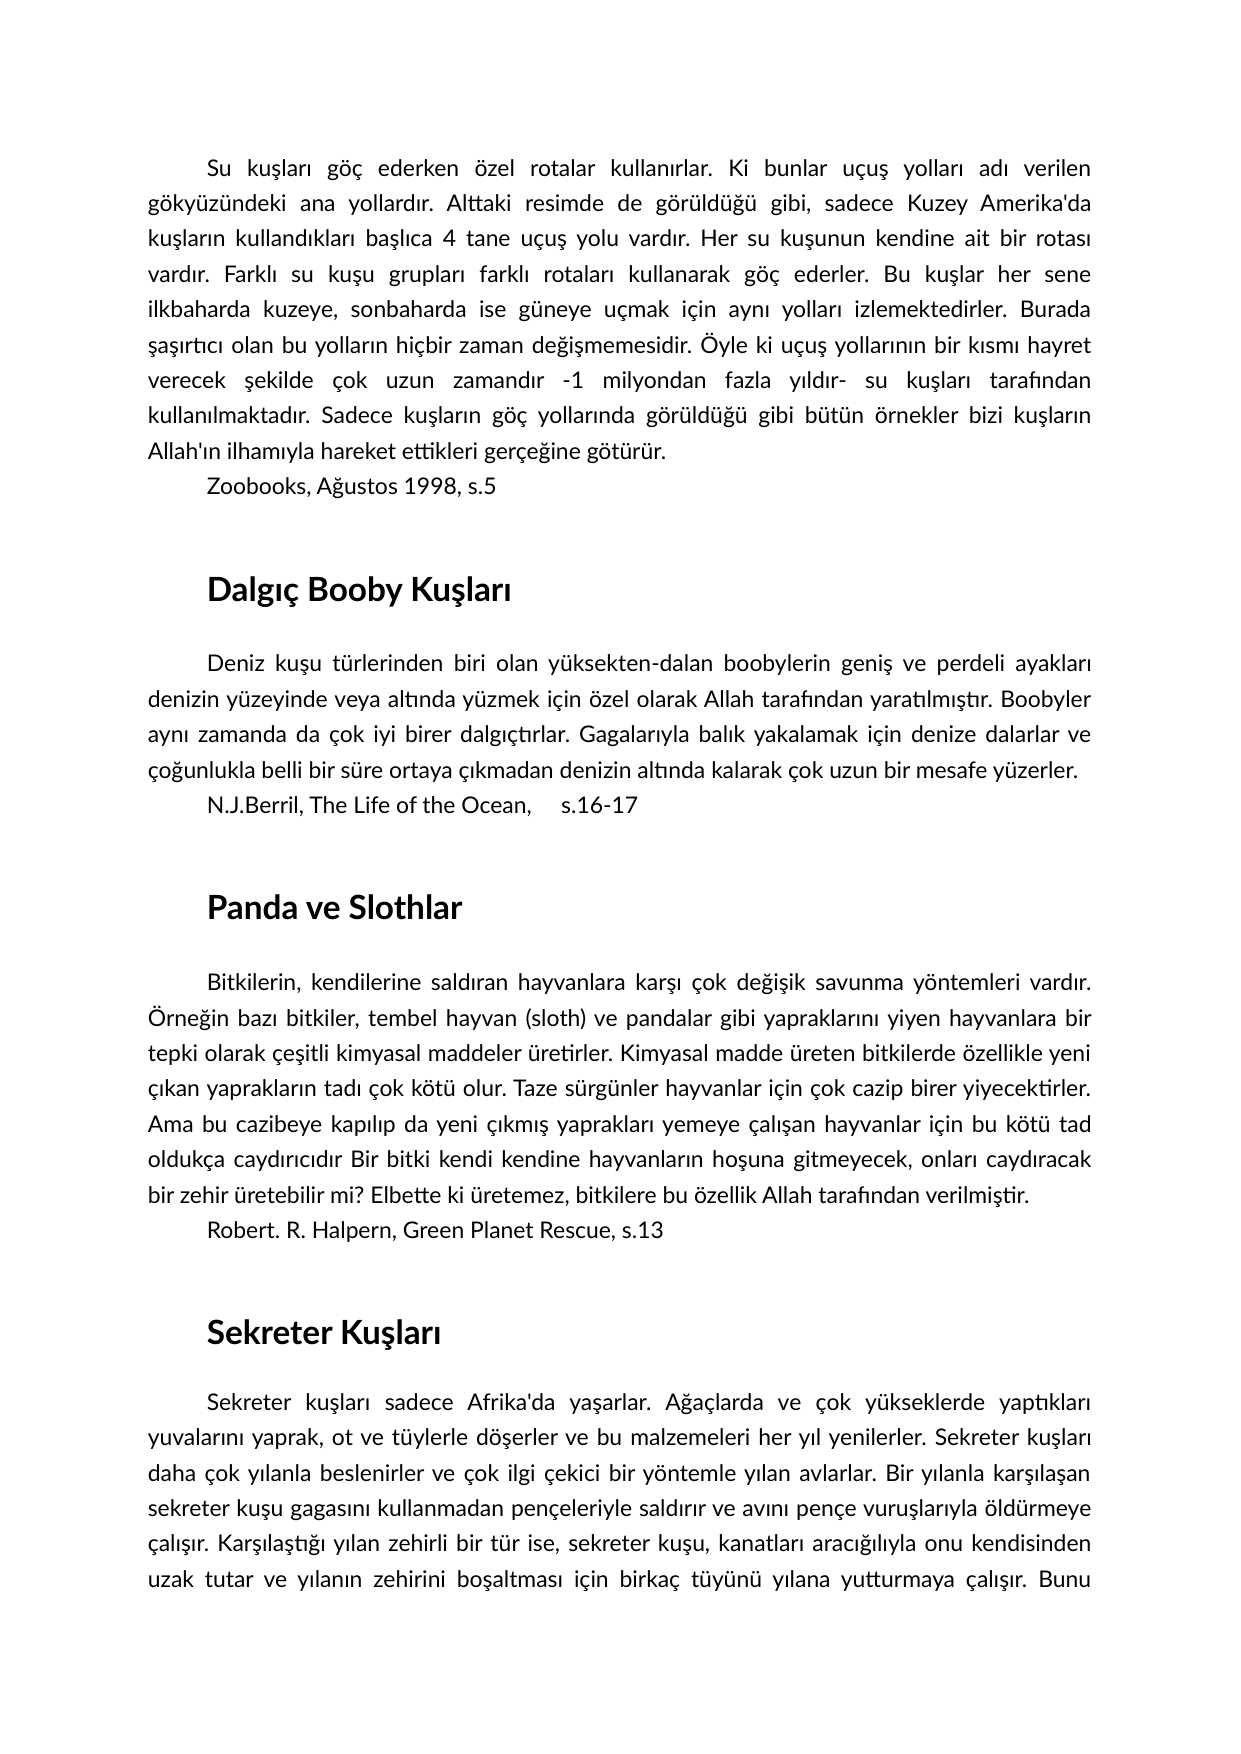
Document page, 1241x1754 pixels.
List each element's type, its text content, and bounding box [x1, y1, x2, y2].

text Su kuşları göç ederken özel rotalar kullanırlar. Ki bunlar uçuş yolları adı verilen gökyüzündeki ana yollardır. Alttaki resimde de görüldüğü gibi, sadece Kuzey Amerika'da kuşların kullandıkları başlıca 4 tane uçuş yolu vardır. Her su kuşunun kendine ait bir rotası vardır. Farklı su kuşu grupları farklı rotaları kullanarak göç ederler. Bu kuşlar her sene ilkbaharda kuzeye, sonbaharda ise güneye uçmak için aynı yolları izlemektedirler. Burada şaşırtıcı olan bu yolların hiçbir zaman değişmemesidir. Öyle ki uçuş yollarının bir kısmı hayret verecek şekilde çok uzun zamandır -1 milyondan fazla yıldır- su kuşları tarafından kullanılmaktadır. Sadece kuşların göç yollarında görüldüğü gibi bütün örnekler bizi kuşların Allah'ın ilhamıyla hareket ettikleri gerçeğine götürür. [148, 148, 1093, 466]
text Zoobooks, Ağustos 1998, s.5 [148, 466, 1093, 502]
text Robert. R. Halpern, Green Planet Rescue, s.13 [148, 1210, 1093, 1246]
subtitle Panda ve Slothlar [148, 891, 1093, 927]
text Sekreter kuşları sadece Afrika'da yaşarlar. Ağaçlarda ve çok yükseklerde yaptıkları yuvalarını yaprak, ot ve tüylerle döşerler ve bu malzemeleri her yıl yenilerler. Sekreter kuşları daha çok yılanla beslenirler ve çok ilgi çekici bir yöntemle yılan avlarlar. Bir yılanla karşılaşan sekreter kuşu gagasını kullanmadan pençeleriyle saldırır ve avını pençe vuruşlarıyla öldürmeye çalışır. Karşılaştığı yılan zehirli bir tür ise, sekreter kuşu, kanatları aracığılıyla onu kendisinden uzak tutar ve yılanın zehirini boşaltması için birkaç tüyünü yılana yutturmaya çalışır. Bunu [148, 1382, 1093, 1594]
text N.J.Berril, The Life of the Ocean, s.16-17 [148, 785, 1093, 821]
subtitle Sekreter Kuşları [148, 1316, 1093, 1352]
text Bitkilerin, kendilerine saldıran hayvanlara karşı çok değişik savunma yöntemleri vardır. Örneğin bazı bitkiler, tembel hayvan (sloth) ve pandalar gibi yapraklarını yiyen hayvanlara bir tepki olarak çeşitli kimyasal maddeler üretirler. Kimyasal madde üreten bitkilerde özellikle yeni çıkan yaprakların tadı çok kötü olur. Taze sürgünler hayvanlar için çok cazip birer yiyecektirler. Ama bu cazibeye kapılıp da yeni çıkmış yaprakları yemeye çalışan hayvanlar için bu kötü tad oldukça caydırıcıdır Bir bitki kendi kendine hayvanların hoşuna gitmeyecek, onları caydıracak bir zehir üretebilir mi? Elbette ki üretemez, bitkilere bu özellik Allah tarafından verilmiştir. [148, 962, 1093, 1210]
text Deniz kuşu türlerinden biri olan yüksekten-dalan boobylerin geniş ve perdeli ayakları denizin yüzeyinde veya altında yüzmek için özel olarak Allah tarafından yaratılmıştır. Boobyler aynı zamanda da çok iyi birer dalgıçtırlar. Gagalarıyla balık yakalamak için denize dalarlar ve çoğunlukla belli bir süre ortaya çıkmadan denizin altında kalarak çok uzun bir mesafe yüzerler. [148, 643, 1093, 785]
subtitle Dalgıç Booby Kuşları [148, 573, 1093, 608]
